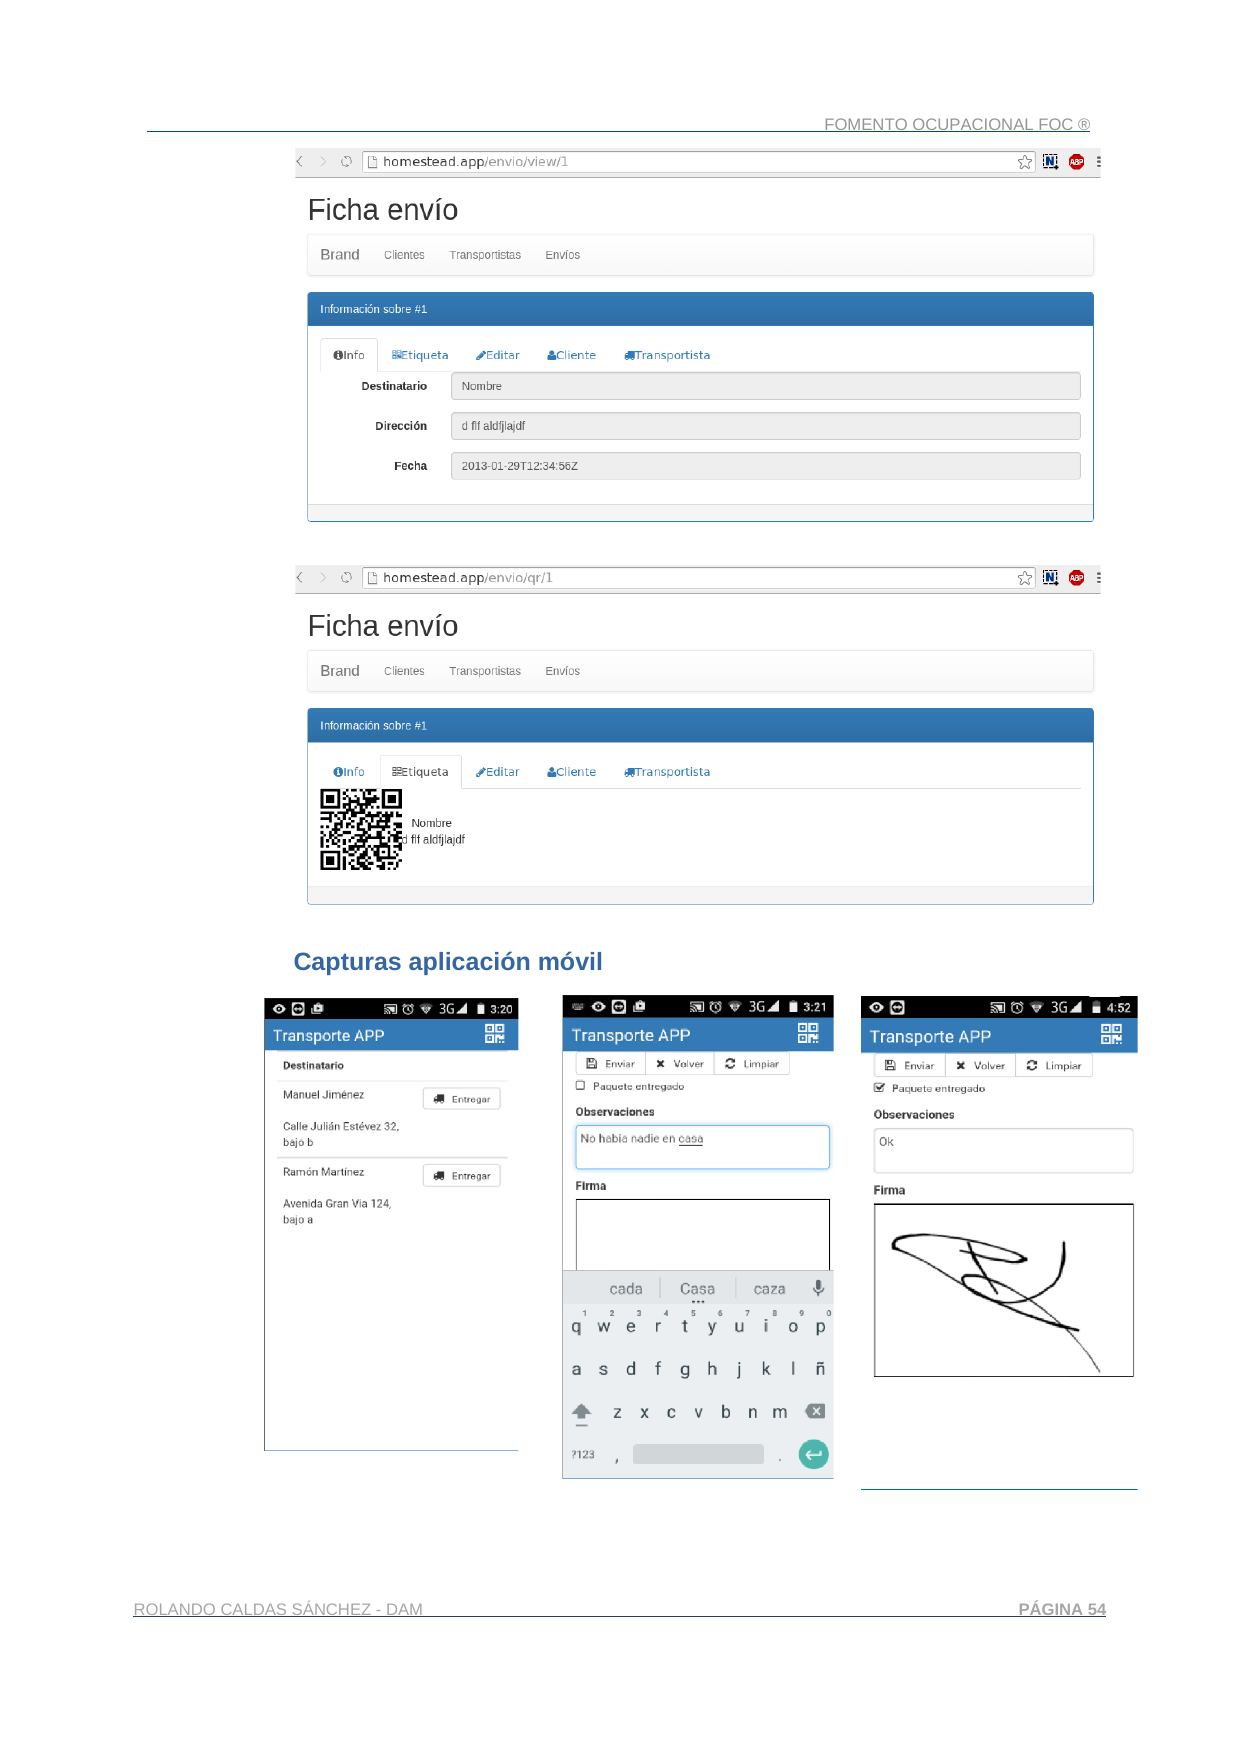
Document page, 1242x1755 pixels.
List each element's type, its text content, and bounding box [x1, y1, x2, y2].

picture [264, 998, 519, 1451]
picture [562, 995, 834, 1479]
text Capturas aplicación móvil [218, 946, 1109, 975]
picture [861, 996, 1138, 1490]
picture [295, 148, 1101, 531]
picture [295, 565, 1101, 913]
